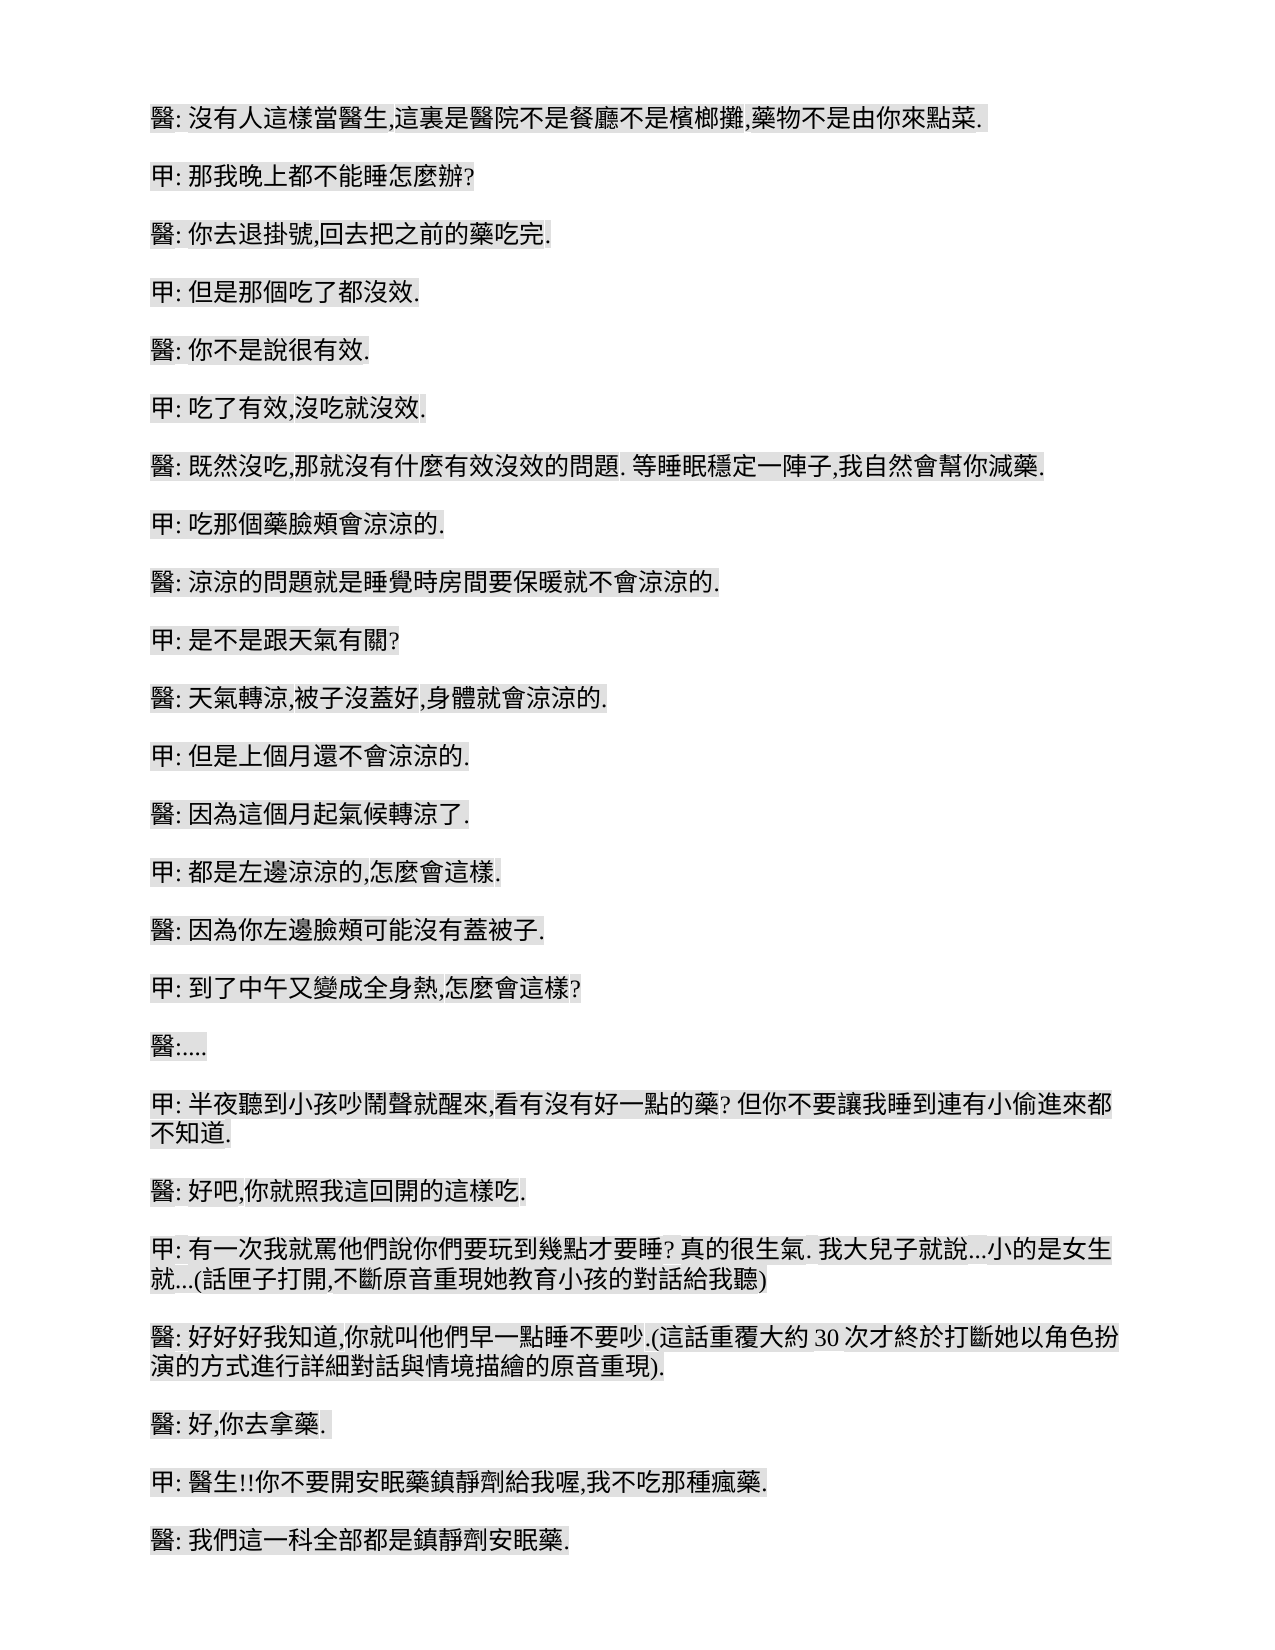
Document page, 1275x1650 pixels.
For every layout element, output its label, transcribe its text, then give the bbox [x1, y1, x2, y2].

text 醫: 沒有人這樣當醫生,這裏是醫院不是餐廳不是檳榔攤,藥物不是由你來點菜. 甲: 那我晚上都不能睡怎麼辦? 醫: 你去退掛號,回去把之前的藥吃完. 甲: 但是那個吃了都沒效. 醫: 你不是說很有效. 甲: 吃了有效,沒吃就沒效. 醫: 既然沒吃,那就沒有什麼有效沒效的問題. 等睡眠穩定一陣子,我自然會幫你減藥. 甲: 吃那個藥臉頰會涼涼的. 醫: 涼涼的問題就是睡覺時房間要保暖就不會涼涼的. 甲: 是不是跟天氣有關? 醫: 天氣轉涼,被子沒蓋好,身體就會涼涼的. 甲: 但是上個月還不會涼涼的. 醫: 因為這個月起氣候轉涼了. 甲: 都是左邊涼涼的,怎麼會這樣. 醫: 因為你左邊臉頰可能沒有蓋被子. 甲: 到了中午又變成全身熱,怎麼會這樣? 醫:.... 甲: 半夜聽到小孩吵鬧聲就醒來,看有沒有好一點的藥? 但你不要讓我睡到連有小偷進來都不知道. 醫: 好吧,你就照我這回開的這樣吃. 甲: 有一次我就罵他們說你們要玩到幾點才要睡? 真的很生氣. 我大兒子就說...小的是女生就...(話匣子打開,不斷原音重現她教育小孩的對話給我聽) 醫: 好好好我知道,你就叫他們早一點睡不要吵.(這話重覆大約30次才終於打斷她以角色扮演的方式進行詳細對話與情境描繪的原音重現). 醫: 好,你去拿藥. 甲: 醫生!!你不要開安眠藥鎮靜劑給我喔,我不吃那種瘋藥. 醫: 我們這一科全部都是鎮靜劑安眠藥. [150, 75, 1125, 1555]
